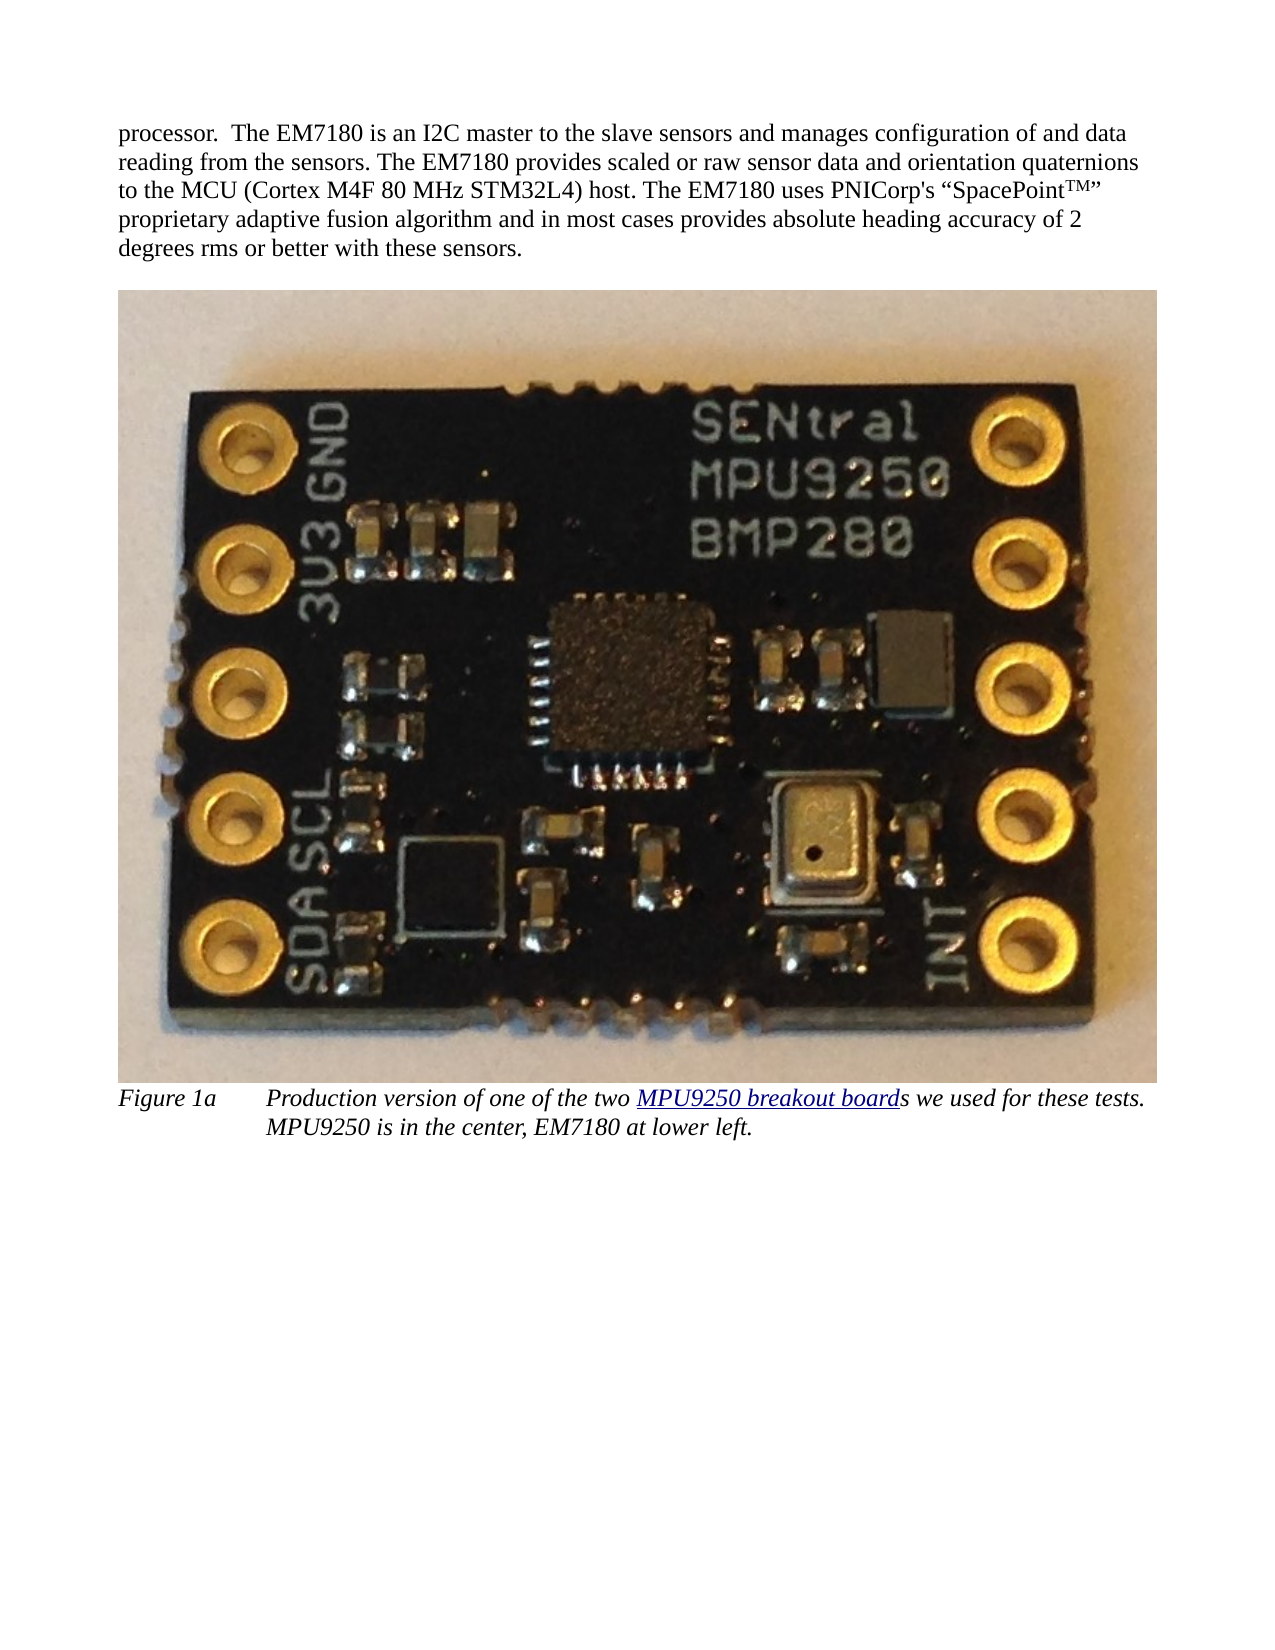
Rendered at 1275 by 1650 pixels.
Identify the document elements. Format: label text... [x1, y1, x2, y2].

text processor. The EM7180 is an I2C master to the slave sensors and manages configuration of and data reading from the sensors. The EM7180 provides scaled or raw sensor data and orientation quaternions to the MCU (Cortex M4F 80 MHz STM32L4) host. The EM7180 uses PNICorp's “SpacePointTM” proprietary adaptive fusion algorithm and in most cases provides absolute heading accuracy of 2 degrees rms or better with these sensors. [118, 118, 1157, 262]
picture [118, 290, 1157, 1083]
text Figure 1a Production version of one of the two MPU9250 breakout boards we used for these tests. MPU9250 is in the center, EM7180 at lower left. [118, 1083, 1157, 1140]
